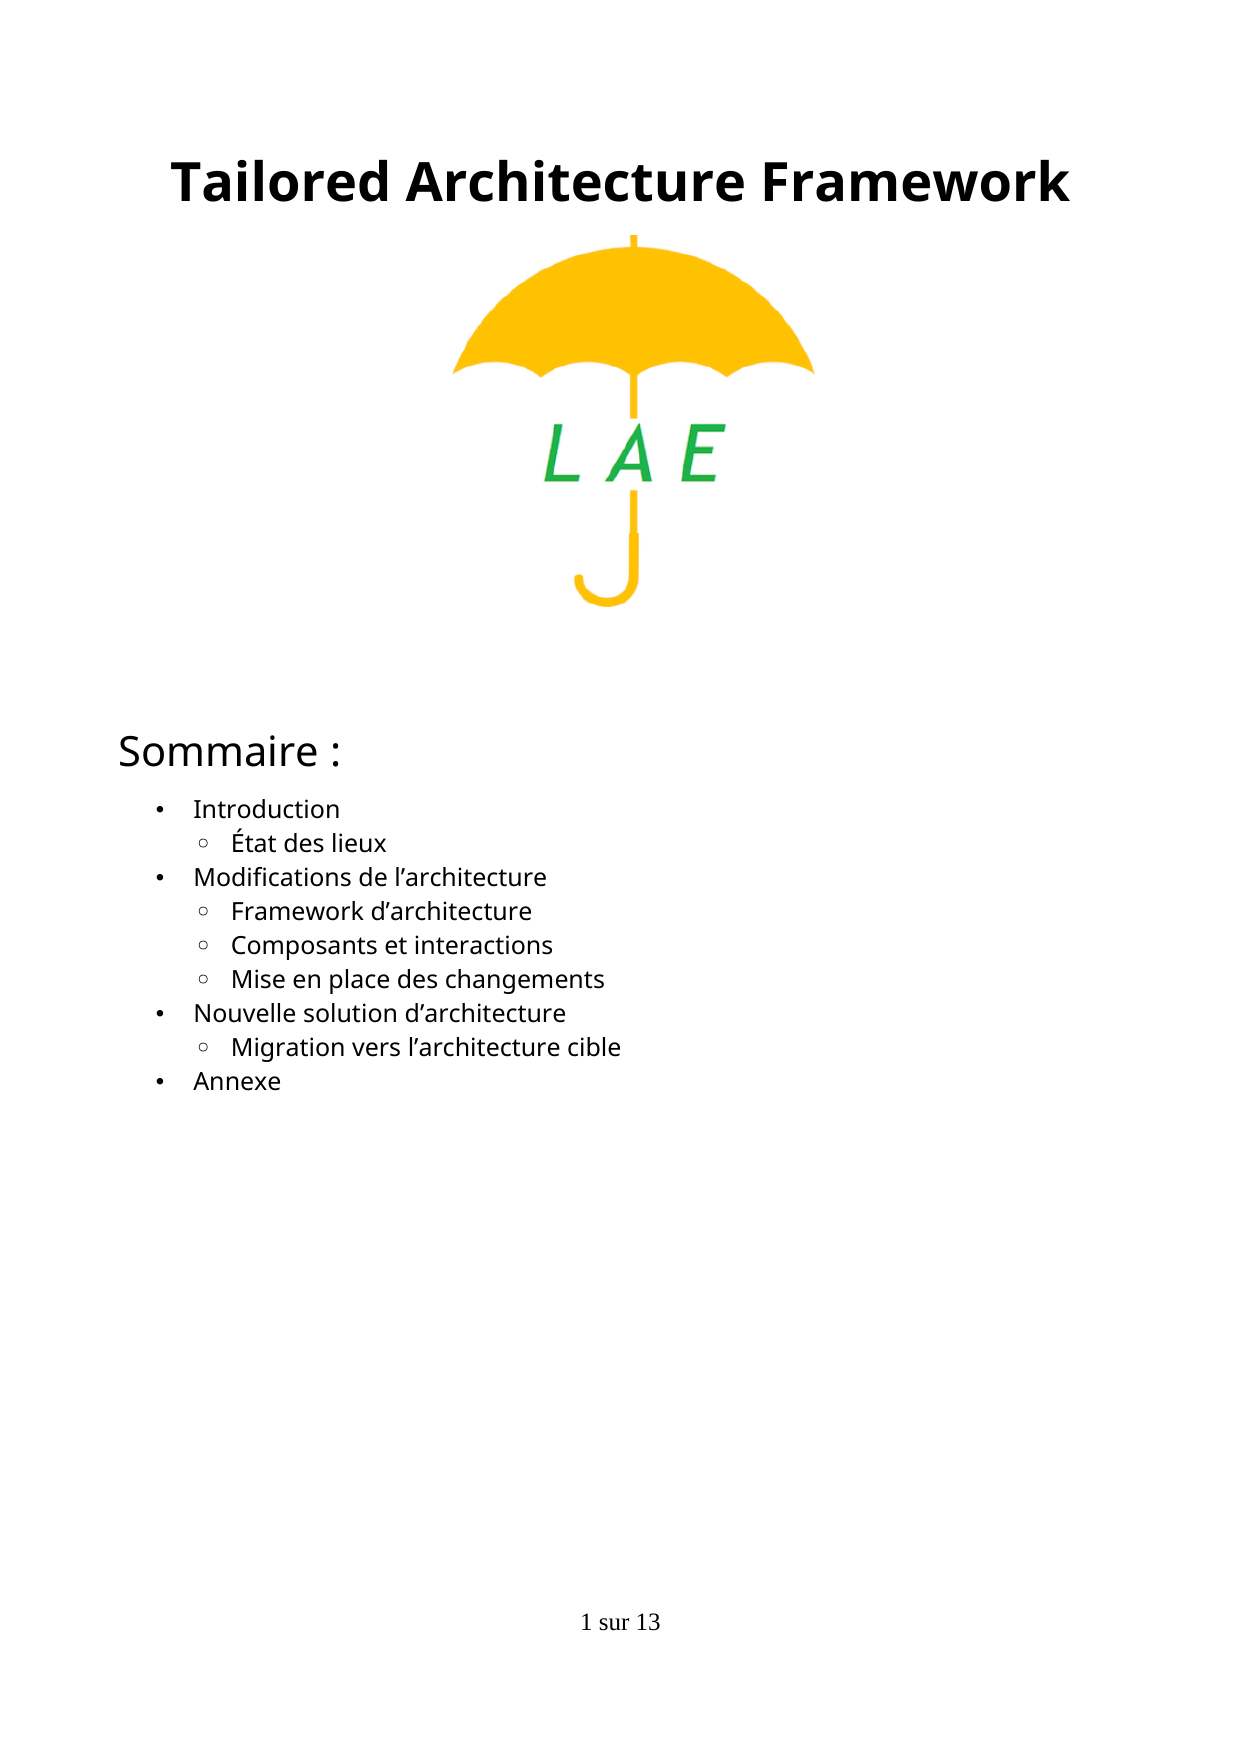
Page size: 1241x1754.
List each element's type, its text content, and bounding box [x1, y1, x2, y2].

list État des lieux [193, 825, 1122, 859]
list Framework d’architecture [193, 893, 1122, 928]
list Composants et interactions [193, 928, 1122, 962]
list Nouvelle solution d’architecture [156, 996, 1122, 1030]
list Mise en place des changements [193, 962, 1122, 996]
picture [447, 231, 820, 612]
list Modifications de l’architecture [156, 859, 1122, 893]
list Migration vers l’architecture cible [193, 1030, 1122, 1064]
list Introduction [156, 791, 1122, 825]
list Annexe [156, 1064, 1122, 1098]
subtitle Sommaire : [118, 722, 1122, 779]
title Tailored Architecture Framework [118, 143, 1122, 217]
